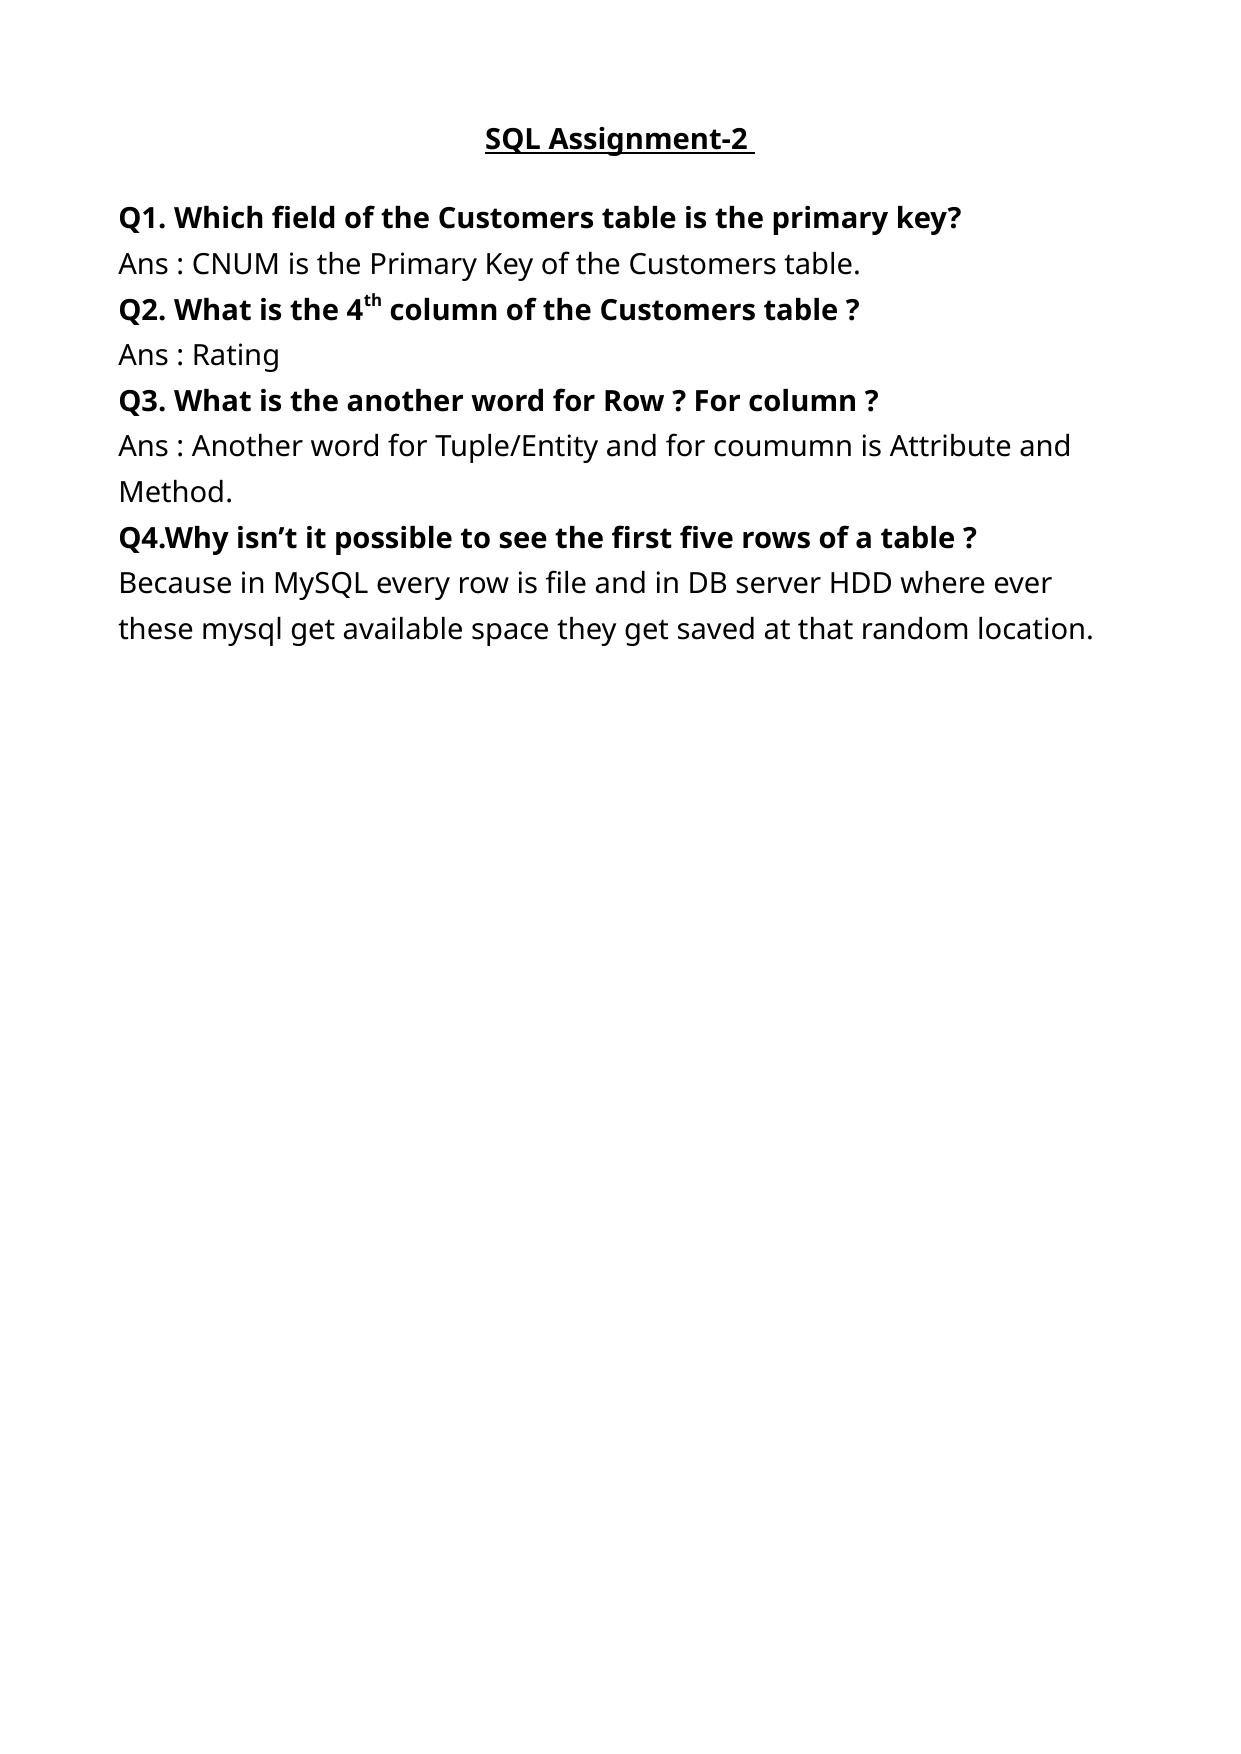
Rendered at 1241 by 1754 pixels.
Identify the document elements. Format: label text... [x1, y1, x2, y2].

text Q3. What is the another word for Row ? For column ? [118, 380, 1122, 420]
text Ans : Another word for Tuple/Entity and for coumumn is Attribute and Method. [118, 426, 1122, 511]
text Ans : Rating [118, 334, 1122, 374]
text Q4.Why isn’t it possible to see the first five rows of a table ? [118, 517, 1122, 557]
text Because in MySQL every row is file and in DB server HDD where ever these mysql get available space they get saved at that random location. [118, 562, 1122, 648]
text Q2. What is the 4th column of the Customers table ? [118, 289, 1122, 328]
text Ans : CNUM is the Primary Key of the Customers table. [118, 243, 1122, 283]
text Q1. Which field of the Customers table is the primary key? [118, 197, 1122, 237]
text SQL Assignment-2 [118, 118, 1122, 158]
